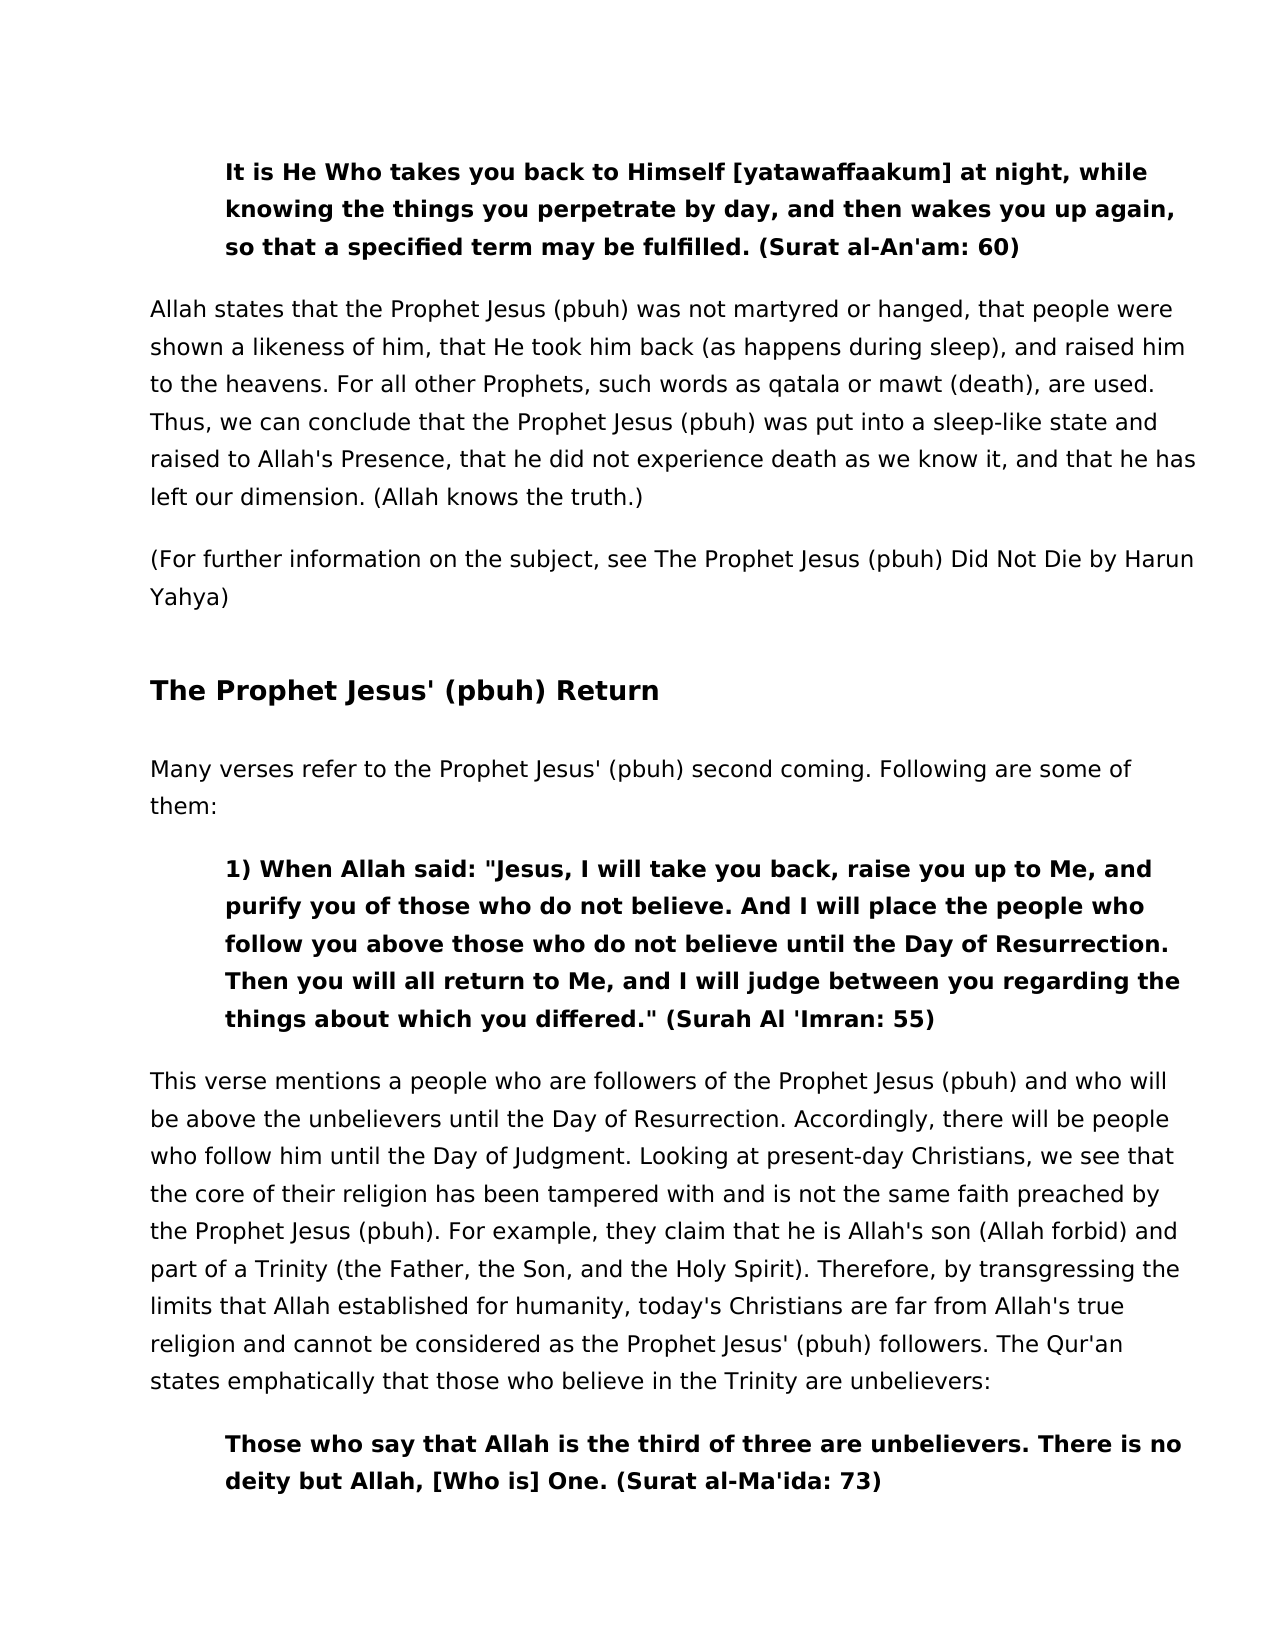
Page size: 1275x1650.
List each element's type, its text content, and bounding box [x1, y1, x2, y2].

text 1) When Allah said: "Jesus, I will take you back, raise you up to Me, and purify you of those who do not believe. And I will place the people who follow you above those who do not believe until the Day of Resurrection. Then you will all return to Me, and I will judge between you regarding the things about which you differed." (Surah Al 'Imran: 55) [225, 847, 1200, 1035]
text Those who say that Allah is the third of three are unbelievers. There is no deity but Allah, [Who is] One. (Surat al-Ma'ida: 73) [225, 1422, 1200, 1497]
subtitle The Prophet Jesus' (pbuh) Return [150, 675, 1200, 707]
text Many verses refer to the Prophet Jesus' (pbuh) second coming. Following are some of them: [150, 747, 1200, 822]
text Allah states that the Prophet Jesus (pbuh) was not martyred or hanged, that people were shown a likeness of him, that He took him back (as happens during sleep), and raised him to the heavens. For all other Prophets, such words as qatala or mawt (death), are used. Thus, we can conclude that the Prophet Jesus (pbuh) was put into a sleep-like state and raised to Allah's Presence, that he did not experience death as we know it, and that he has left our dimension. (Allah knows the truth.) [150, 287, 1200, 512]
text (For further information on the subject, see The Prophet Jesus (pbuh) Did Not Die by Harun Yahya) [150, 537, 1200, 612]
text It is He Who takes you back to Himself [yatawaffaakum] at night, while knowing the things you perpetrate by day, and then wakes you up again, so that a specified term may be fulfilled. (Surat al-An'am: 60) [225, 150, 1200, 262]
text This verse mentions a people who are followers of the Prophet Jesus (pbuh) and who will be above the unbelievers until the Day of Resurrection. Accordingly, there will be people who follow him until the Day of Judgment. Looking at present-day Christians, we see that the core of their religion has been tampered with and is not the same faith preached by the Prophet Jesus (pbuh). For example, they claim that he is Allah's son (Allah forbid) and part of a Trinity (the Father, the Son, and the Holy Spirit). Therefore, by transgressing the limits that Allah established for humanity, today's Christians are far from Allah's true religion and cannot be considered as the Prophet Jesus' (pbuh) followers. The Qur'an states emphatically that those who believe in the Trinity are unbelievers: [150, 1060, 1200, 1397]
